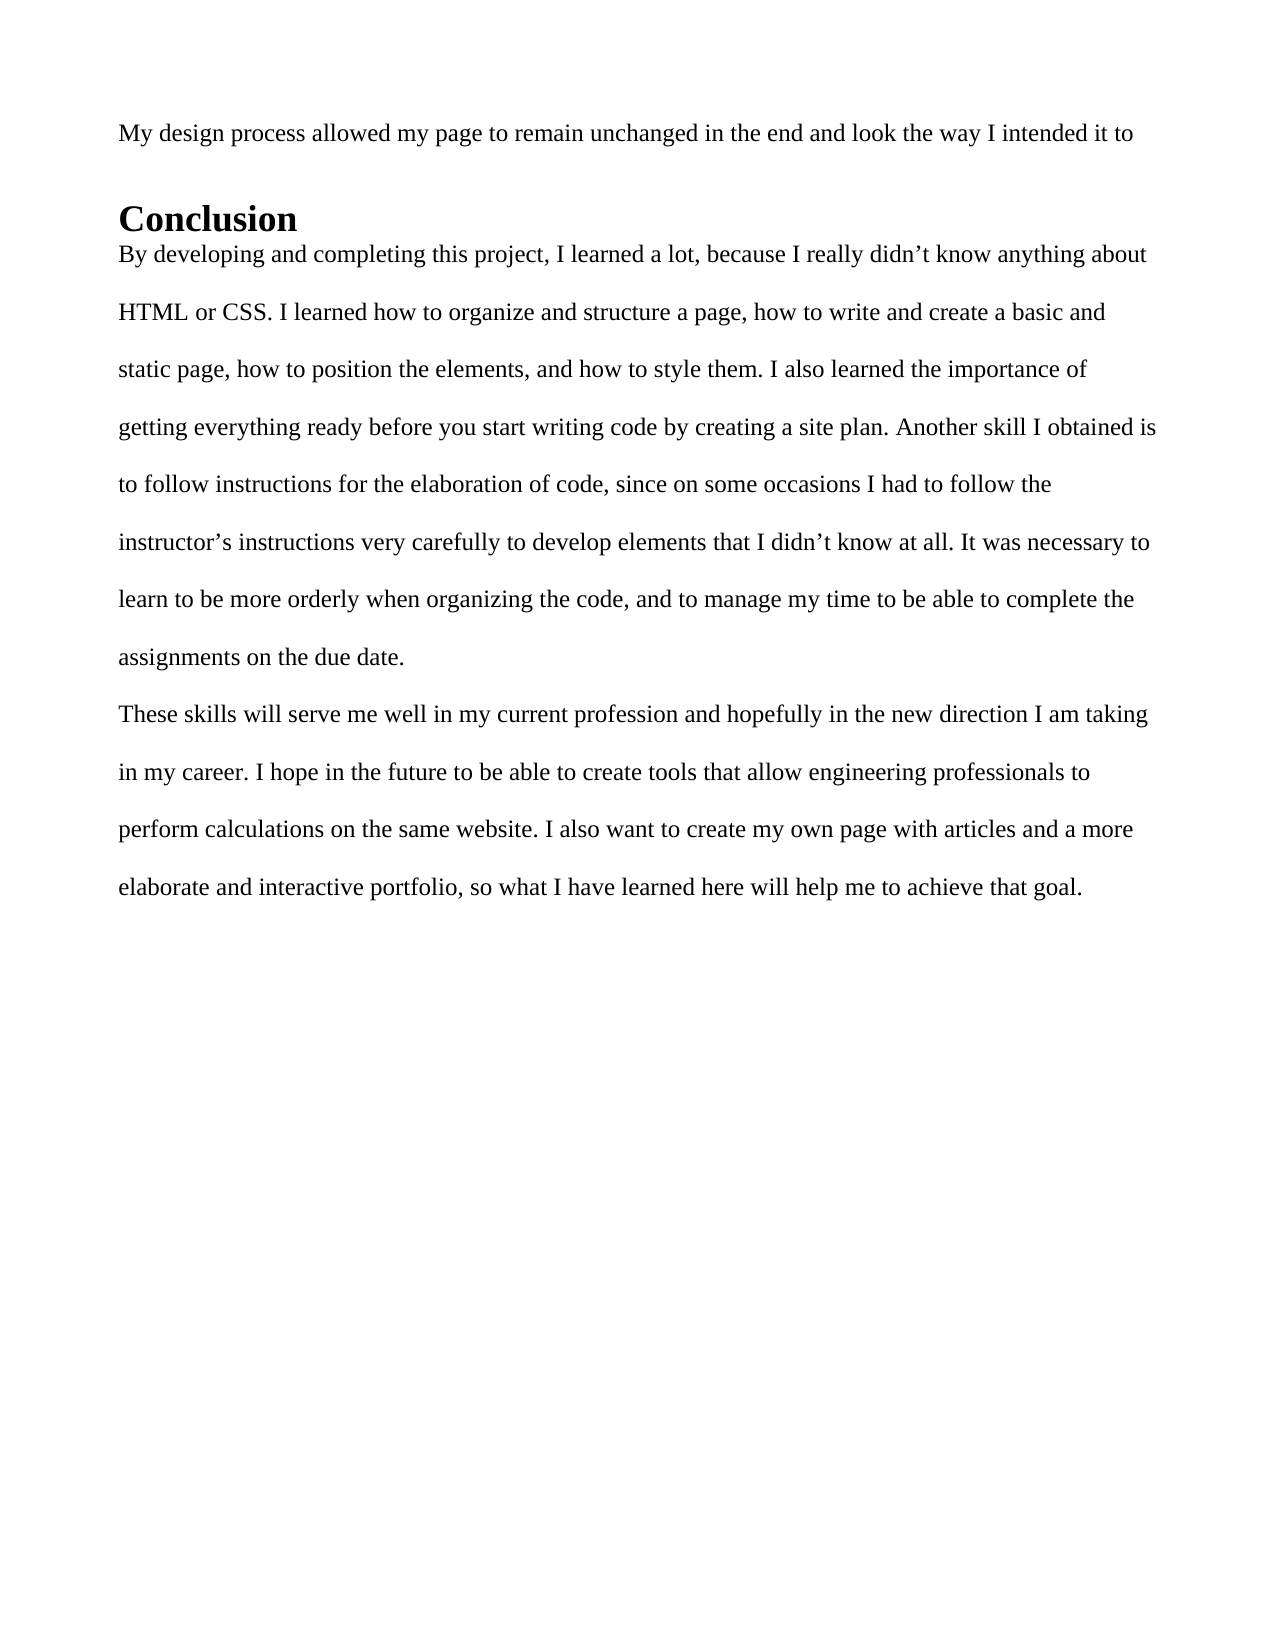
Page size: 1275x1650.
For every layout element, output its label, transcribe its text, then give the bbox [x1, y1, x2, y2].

text By developing and completing this project, I learned a lot, because I really didn’t know anything about HTML or CSS. I learned how to organize and structure a page, how to write and create a basic and static page, how to position the elements, and how to style them. I also learned the importance of getting everything ready before you start writing code by creating a site plan. Another skill I obtained is to follow instructions for the elaboration of code, since on some occasions I had to follow the instructor’s instructions very carefully to develop elements that I didn’t know at all. It was necessary to learn to be more orderly when organizing the code, and to manage my time to be able to complete the assignments on the due date. [118, 239, 1157, 671]
text My design process allowed my page to remain unchanged in the end and look the way I intended it to [118, 118, 1157, 147]
subtitle Conclusion [118, 196, 1157, 239]
text These skills will serve me well in my current profession and hopefully in the new direction I am taking in my career. I hope in the future to be able to create tools that allow engineering professionals to perform calculations on the same website. I also want to create my own page with articles and a more elaborate and interactive portfolio, so what I have learned here will help me to achieve that goal. [118, 699, 1157, 901]
